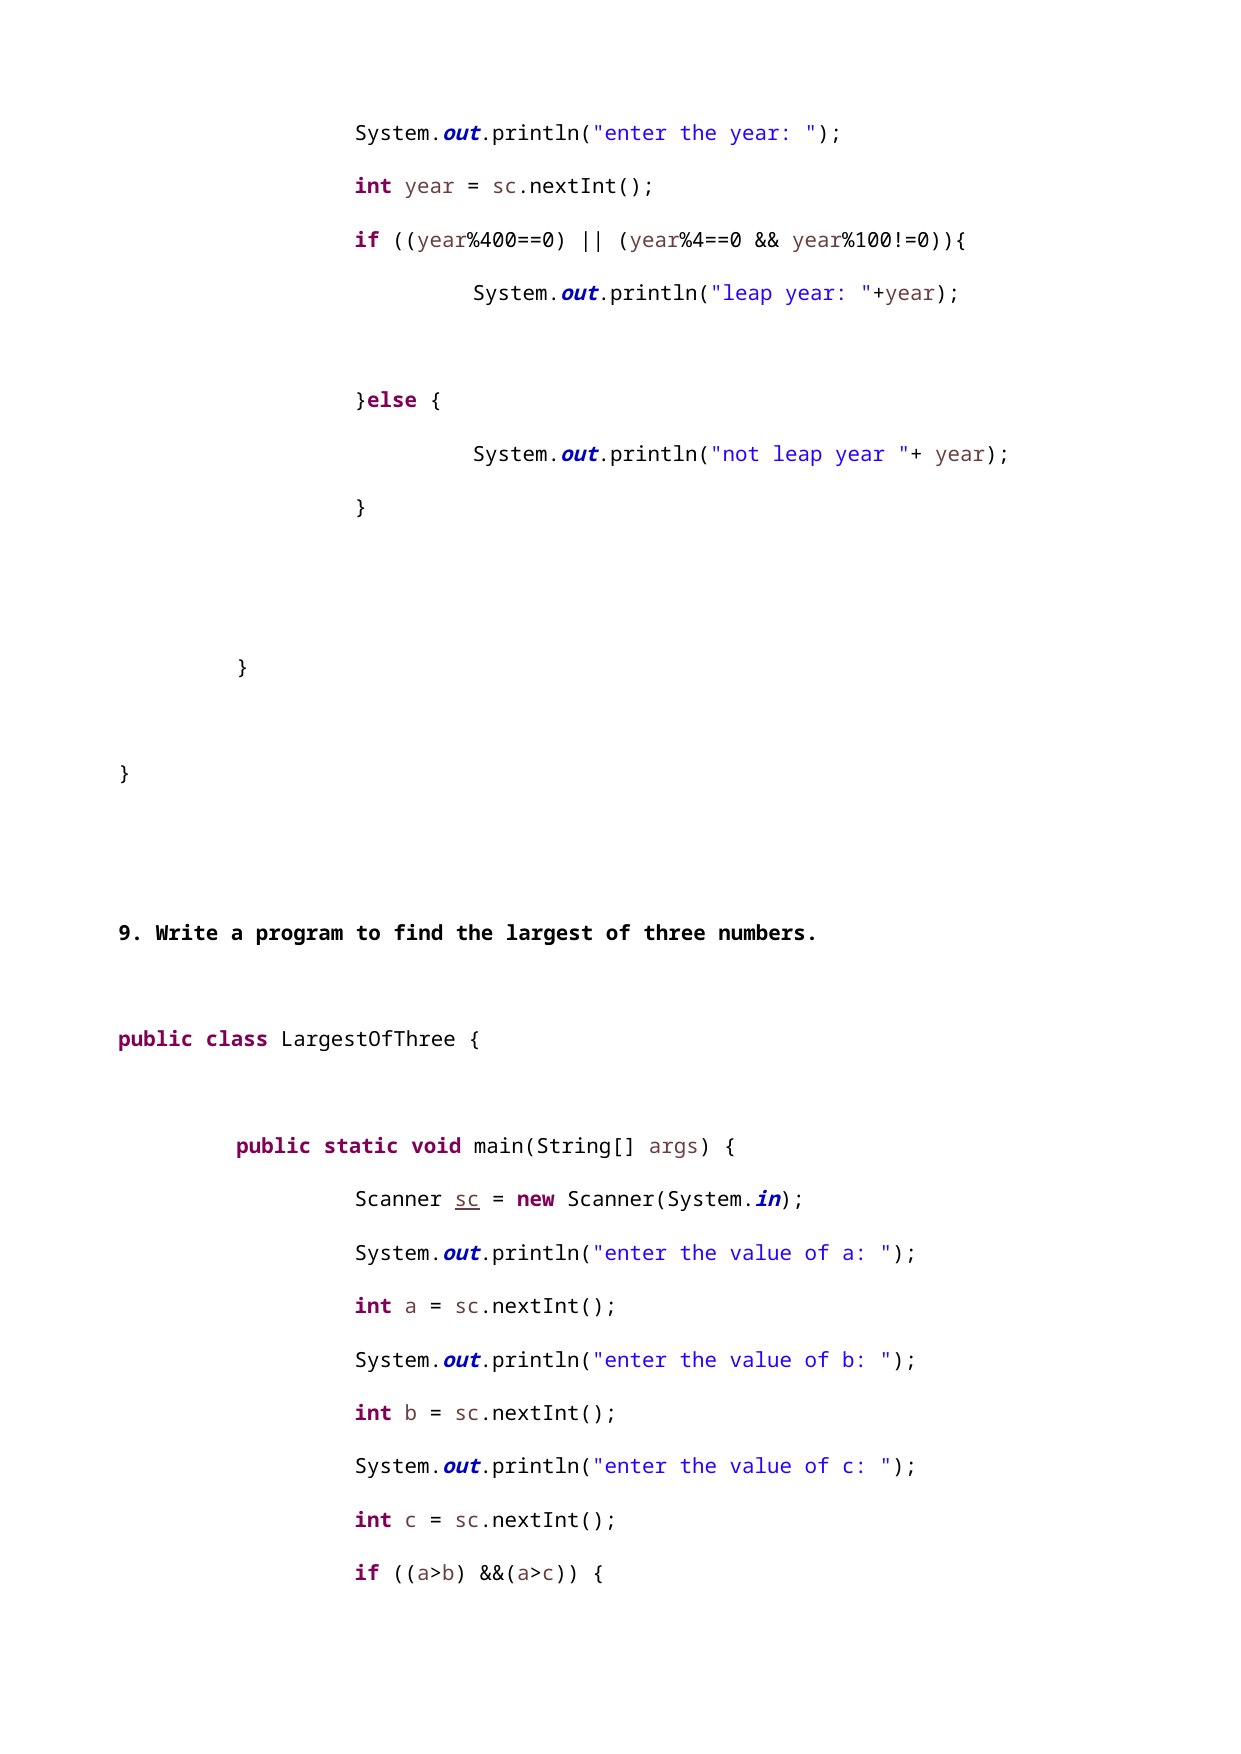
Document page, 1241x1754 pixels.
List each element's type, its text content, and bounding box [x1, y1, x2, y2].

text int year = sc.nextInt(); [118, 172, 1122, 200]
text } [118, 492, 1122, 521]
text System.out.println("enter the value of c: "); [118, 1452, 1122, 1480]
text System.out.println("enter the value of b: "); [118, 1345, 1122, 1373]
text if ((a>b) &&(a>c)) { [118, 1558, 1122, 1587]
text System.out.println("leap year: "+year); [118, 278, 1122, 307]
text System.out.println("not leap year "+ year); [118, 439, 1122, 467]
text 9. Write a program to find the largest of three numbers. [118, 918, 1122, 946]
text System.out.println("enter the value of a: "); [118, 1238, 1122, 1266]
text public static void main(String[] args) { [118, 1131, 1122, 1159]
text } [118, 652, 1122, 681]
text Scanner sc = new Scanner(System.in); [118, 1184, 1122, 1213]
text } [118, 758, 1122, 787]
text int c = sc.nextInt(); [118, 1505, 1122, 1533]
text int b = sc.nextInt(); [118, 1398, 1122, 1427]
text }else { [118, 385, 1122, 414]
text int a = sc.nextInt(); [118, 1291, 1122, 1320]
text public class LargestOfThree { [118, 1024, 1122, 1053]
text if ((year%400==0) || (year%4==0 && year%100!=0)){ [118, 225, 1122, 253]
text System.out.println("enter the year: "); [118, 118, 1122, 147]
